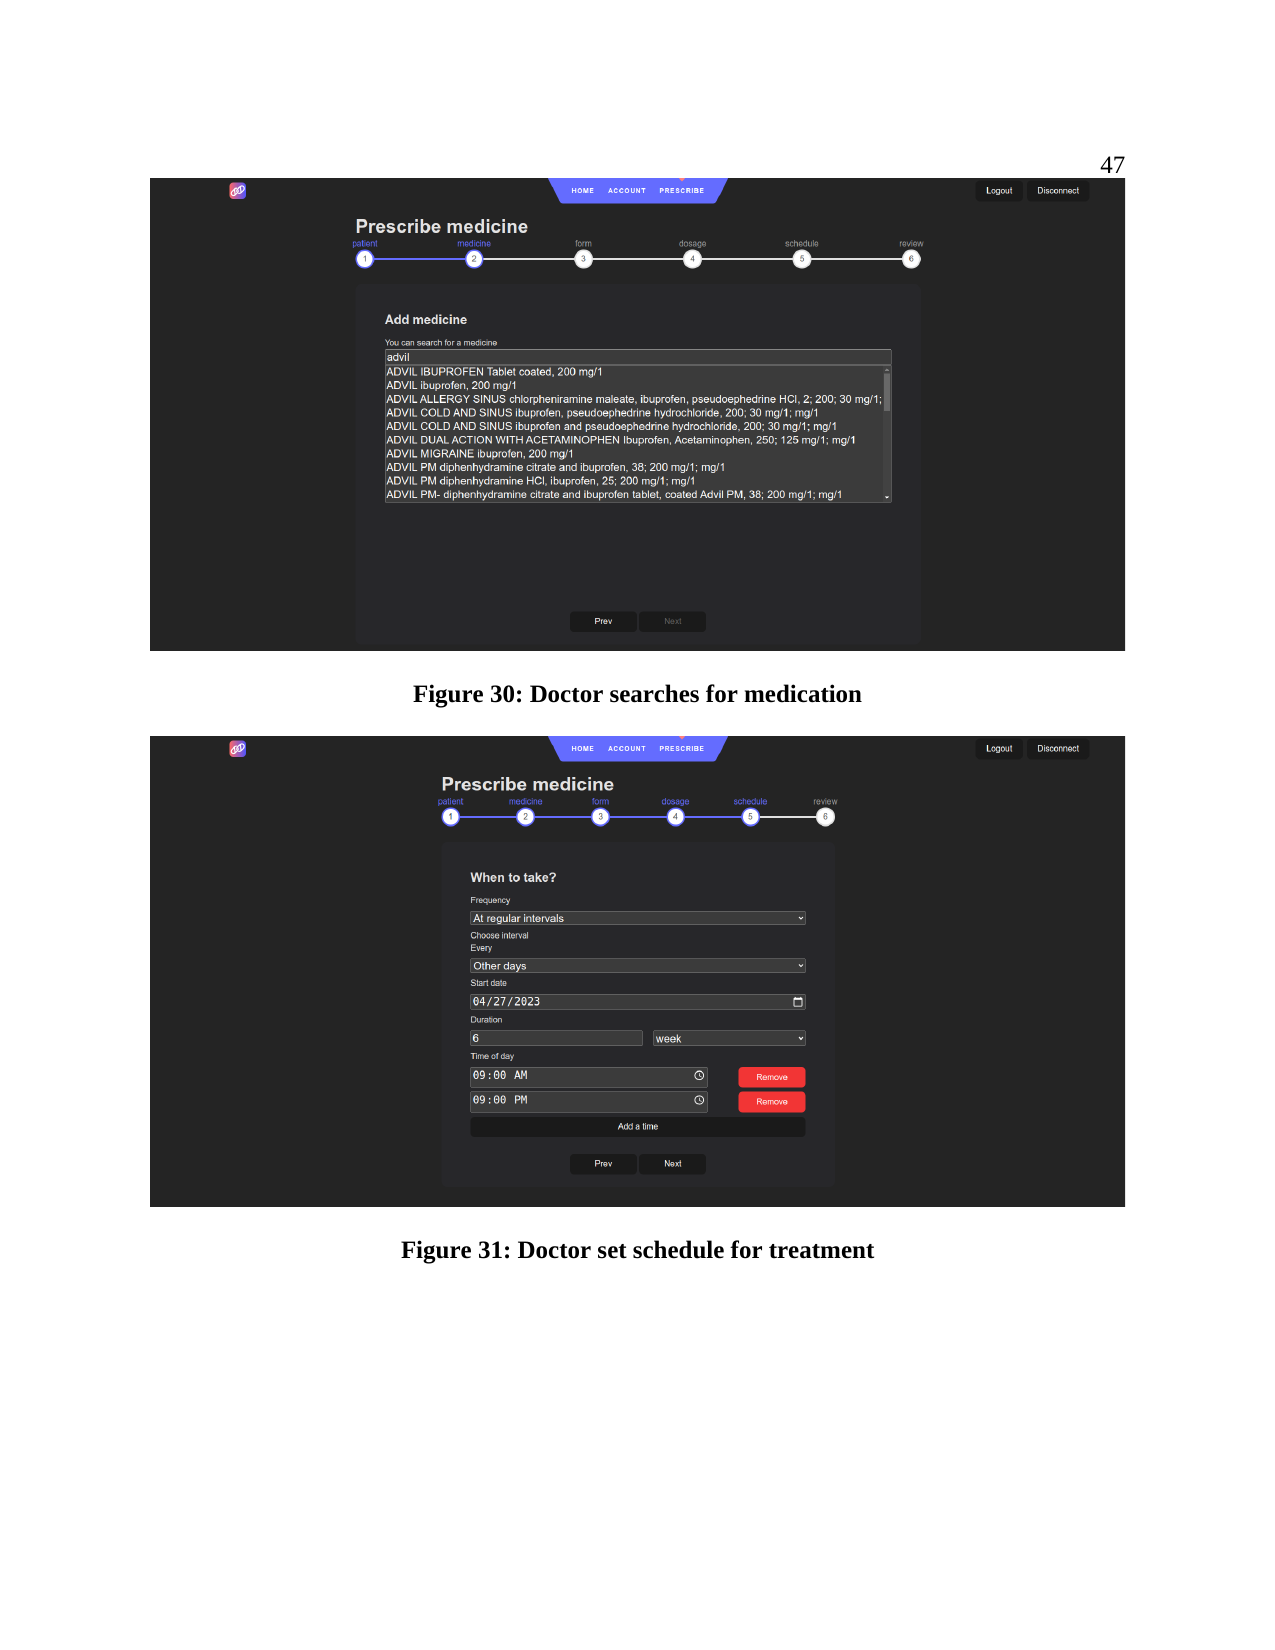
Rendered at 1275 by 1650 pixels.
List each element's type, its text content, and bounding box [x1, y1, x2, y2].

picture [150, 736, 1125, 1207]
picture [150, 178, 1125, 651]
title Figure 30: Doctor searches for medication [150, 651, 1125, 708]
title Figure 31: Doctor set schedule for treatment [150, 1207, 1125, 1264]
